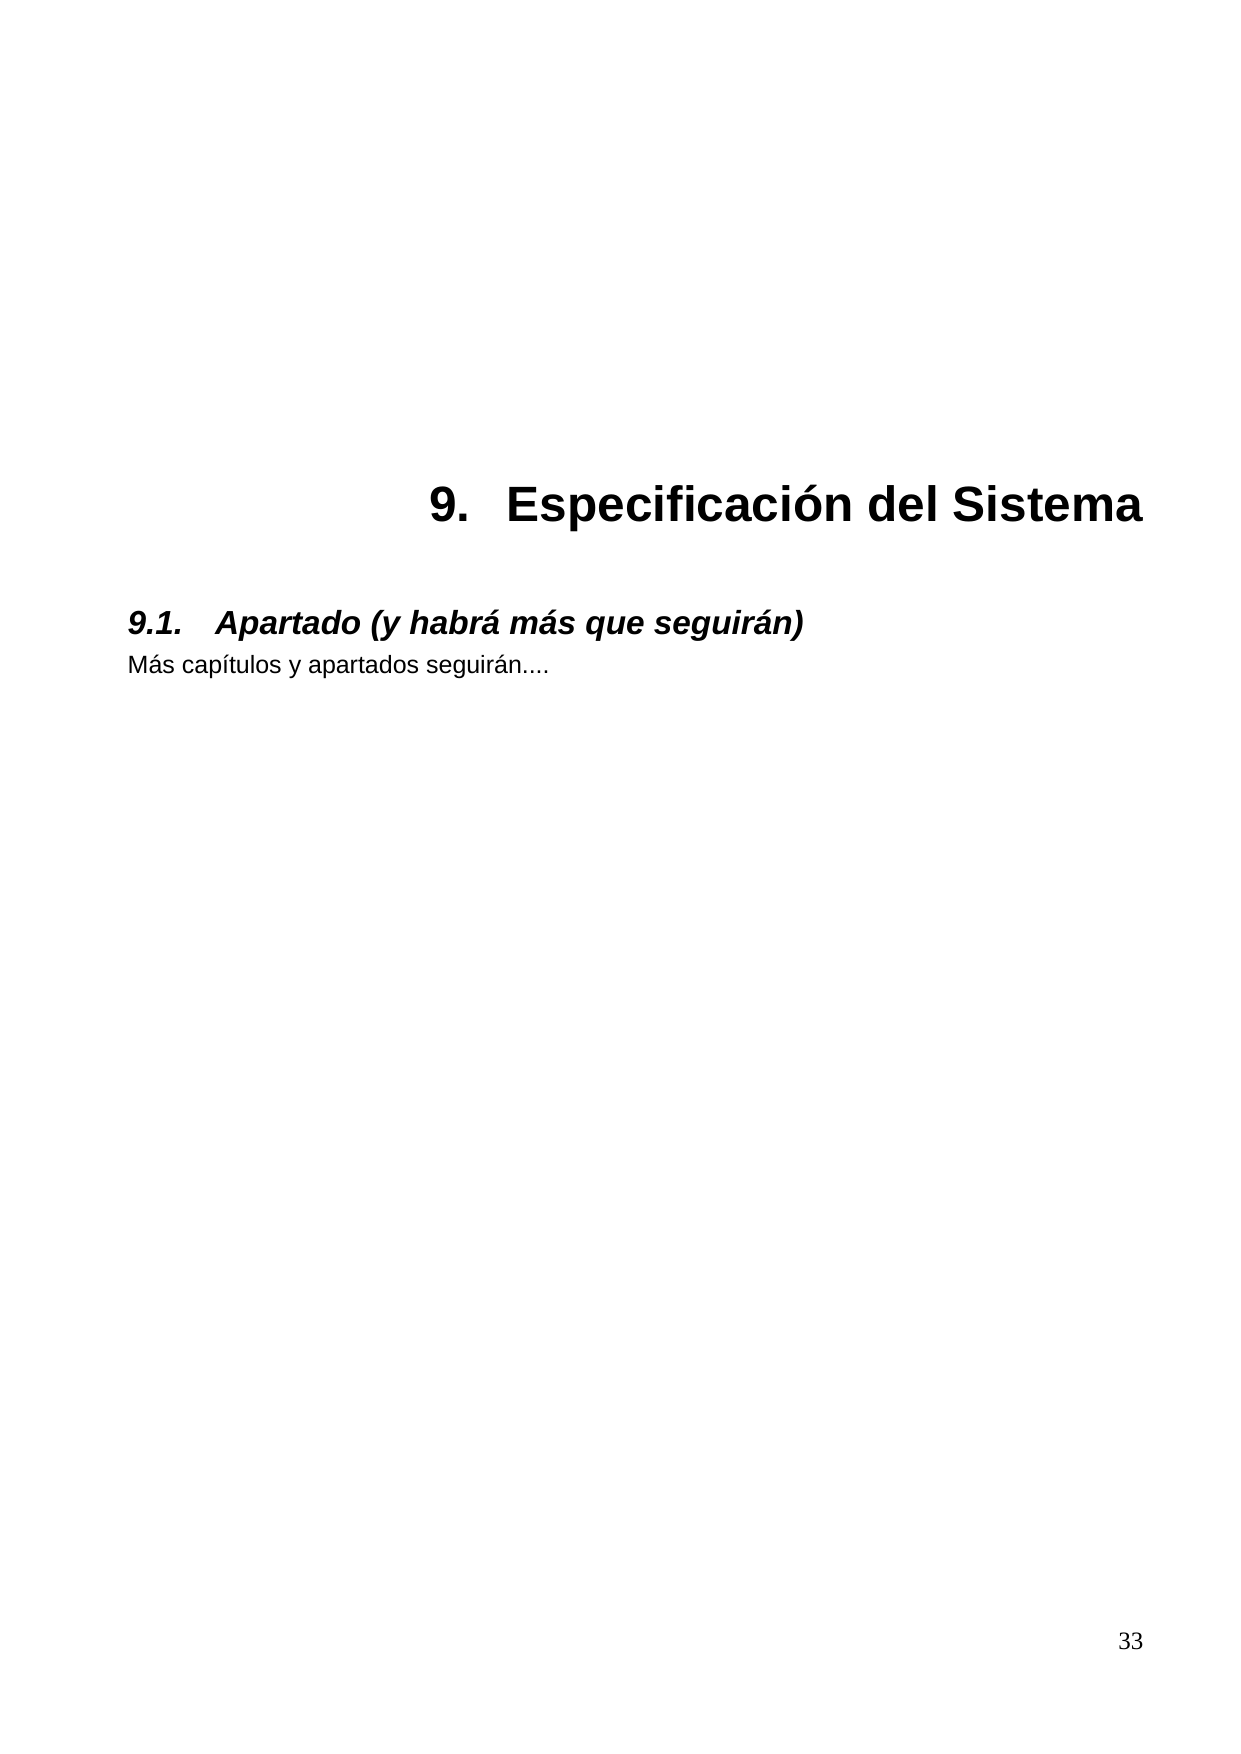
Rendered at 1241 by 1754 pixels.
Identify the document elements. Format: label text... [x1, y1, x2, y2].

subtitle Especificación del Sistema [127, 475, 1143, 532]
subtitle Apartado (y habrá más que seguirán) [127, 603, 1143, 641]
text Más capítulos y apartados seguirán.... [127, 650, 1143, 679]
